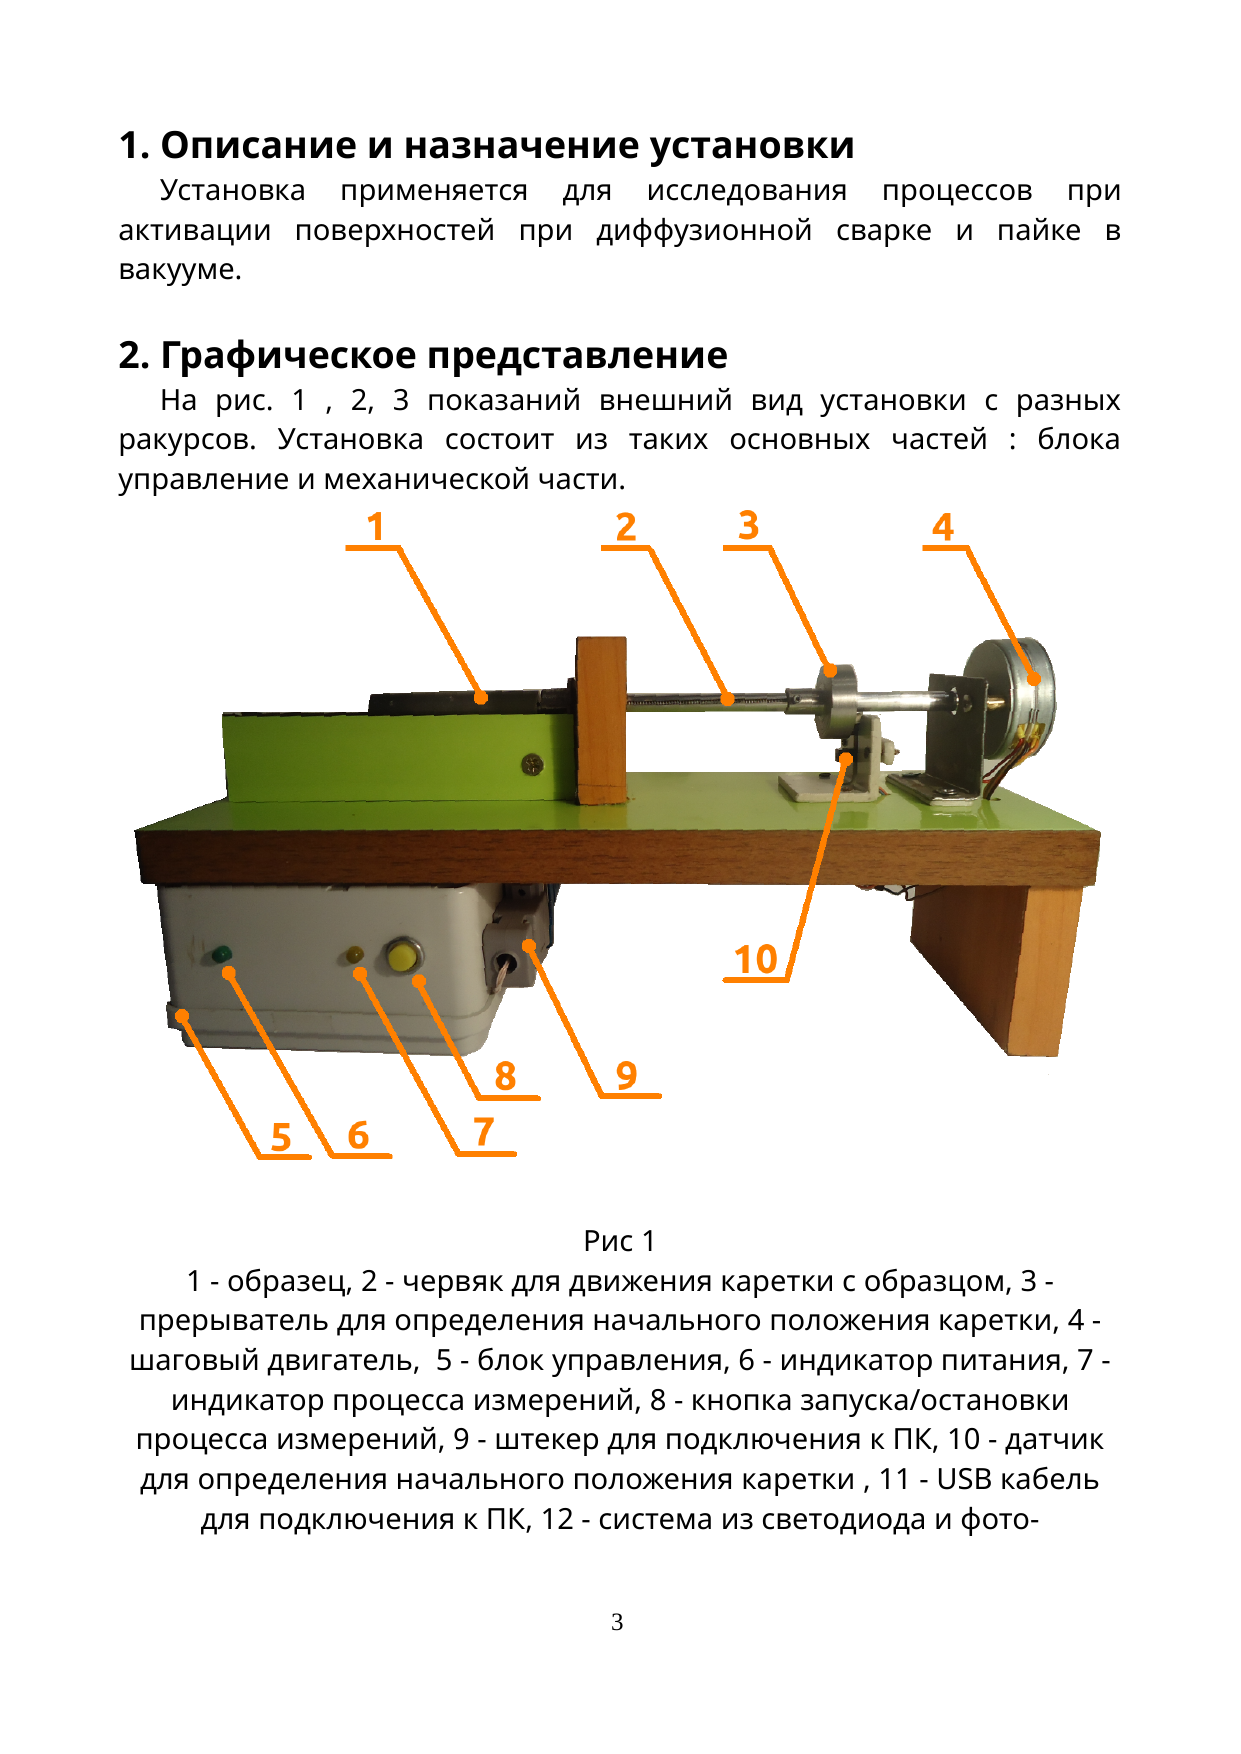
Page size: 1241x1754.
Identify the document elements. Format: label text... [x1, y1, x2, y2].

text На рис. 1 , 2, 3 показаний внешний вид установки с разных ракурсов. Установка состоит из таких основных частей : блока управление и механической части. [118, 379, 1122, 498]
text 1. Описание и назначение установки [118, 118, 1122, 169]
table_header [119, 499, 1122, 1214]
picture [123, 503, 1117, 1169]
table_cell Рис 1 1 - образец, 2 - червяк для движения каретки с образцом, 3 - прерыватель для определения начального положения каретки, 4 - шаговый двигатель, 5 - блок управления, 6 - индикатор питания, 7 - индикатор процесса измерений, 8 - кнопка запуска/остановки процесса измерений, 9 - штекер для подключения к ПК, 10 - датчик для определения начального положения каретки , 11 - USB кабель для подключения к ПК, 12 - система из светодиода и фото- [119, 1215, 1122, 1543]
text Установка применяется для исследования процессов при активации поверхностей при диффузионной сварке и пайке в вакууме. [118, 169, 1122, 288]
text 2. Графическое представление [118, 328, 1122, 379]
